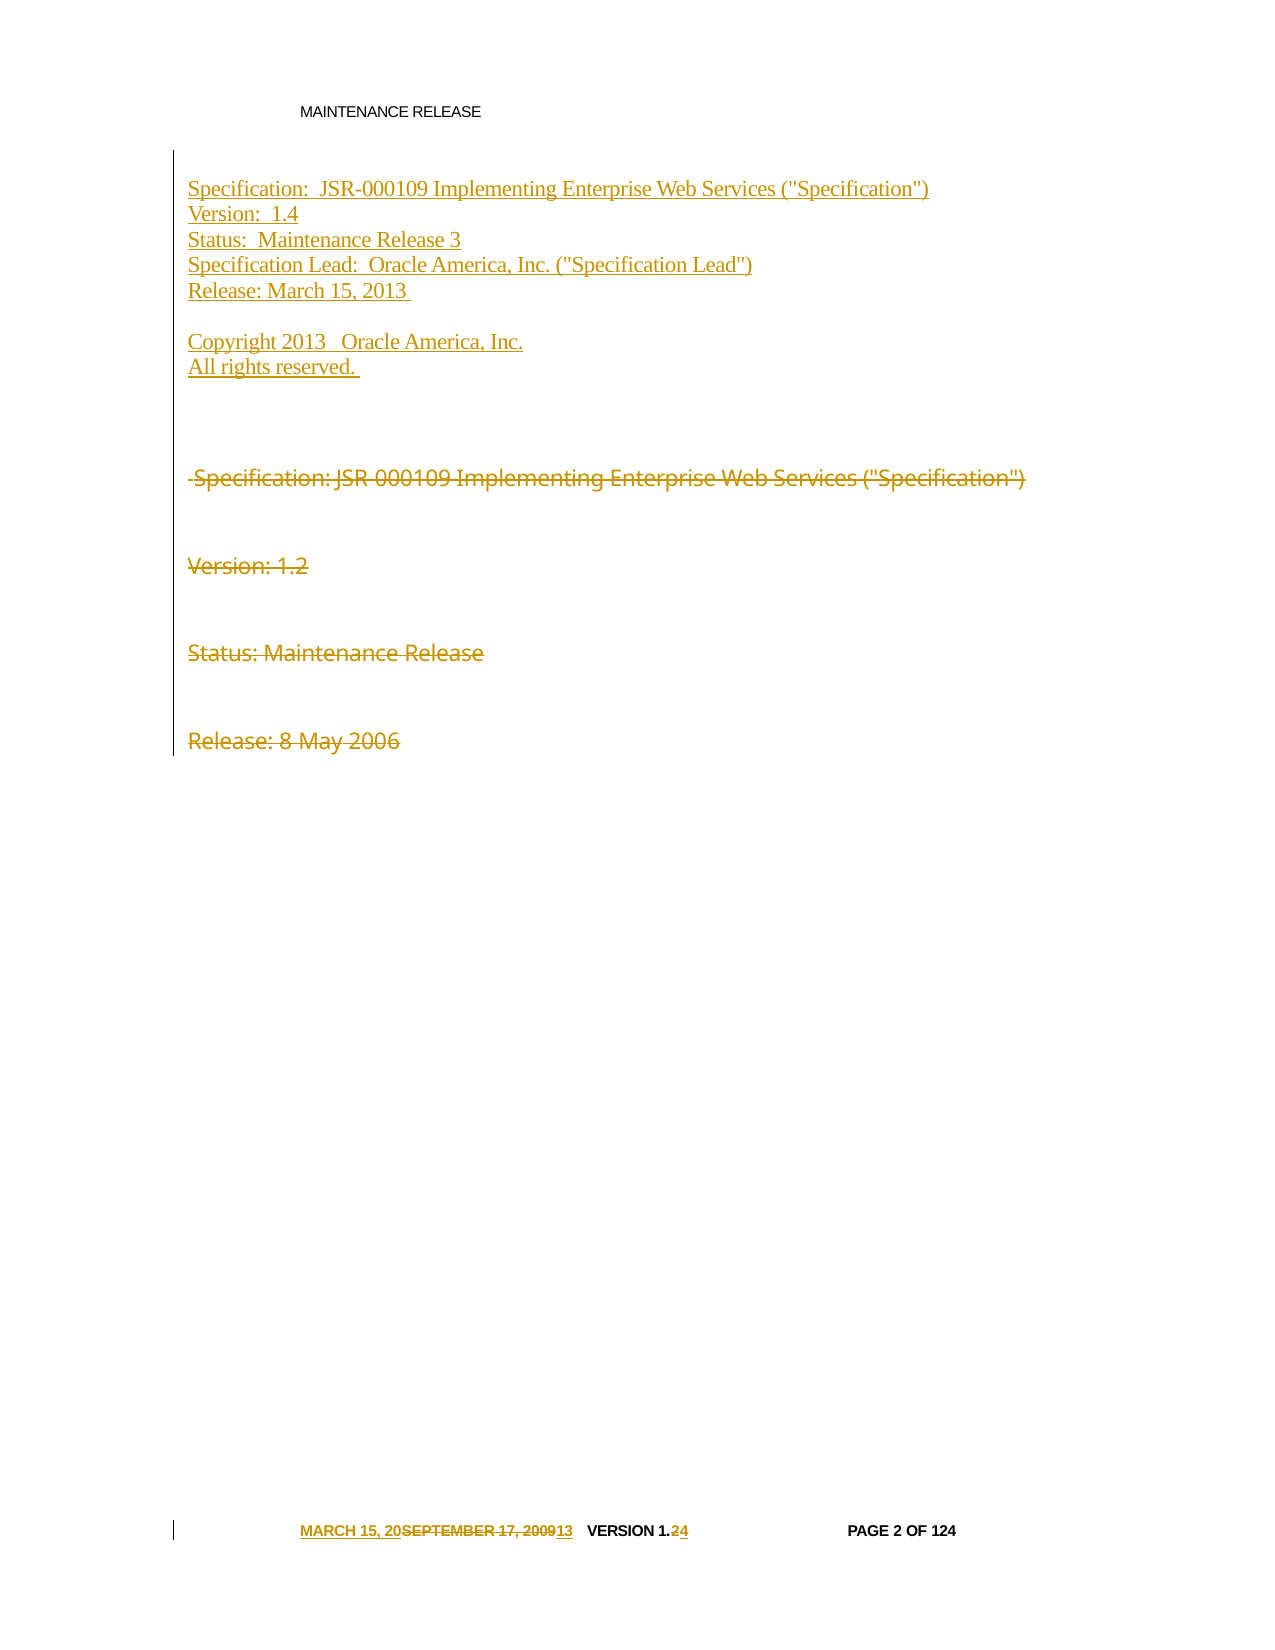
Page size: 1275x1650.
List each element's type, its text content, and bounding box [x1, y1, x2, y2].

text All rights reserved. [187, 354, 1087, 380]
text Specification: JSR-000109 Implementing Enterprise Web Services ("Specification") [187, 176, 1087, 201]
text Release: March 15, 2013 [187, 278, 1087, 303]
text Status: Maintenance Release 3 [187, 227, 1087, 252]
text Version: 1.4 [187, 201, 1087, 227]
text Specification Lead: Oracle America, Inc. ("Specification Lead") [187, 252, 1087, 278]
text Copyright 2013 Oracle America, Inc. [187, 329, 1087, 354]
